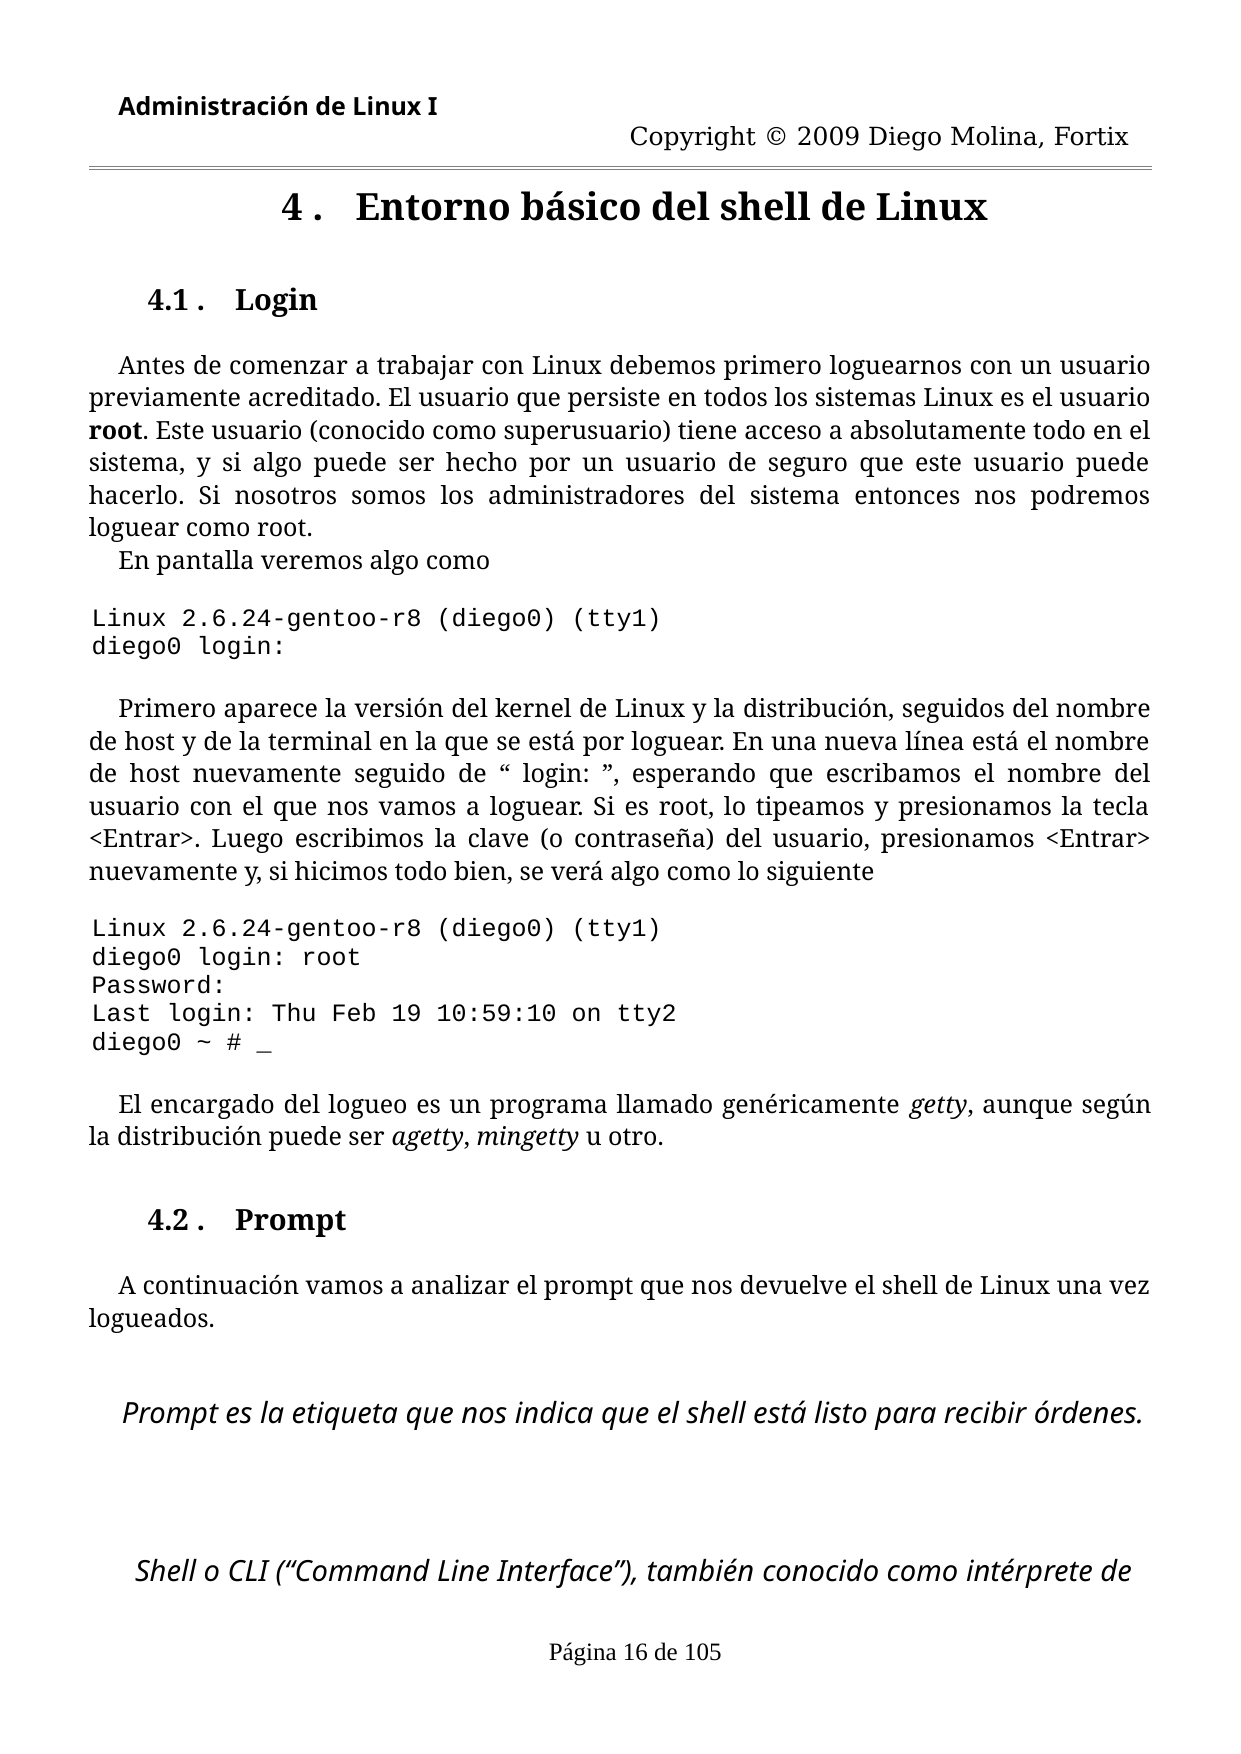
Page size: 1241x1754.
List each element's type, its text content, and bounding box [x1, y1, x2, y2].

text Antes de comenzar a trabajar con Linux debemos primero loguearnos con un usuario previamente acreditado. El usuario que persiste en todos los sistemas Linux es el usuario root. Este usuario (conocido como superusuario) tiene acceso a absolutamente todo en el sistema, y si algo puede ser hecho por un usuario de seguro que este usuario puede hacerlo. Si nosotros somos los administradores del sistema entonces nos podremos loguear como root. [88, 348, 1152, 543]
text diego0 login: [88, 604, 1152, 691]
text Shell o CLI (“Command Line Interface”), también conocido como intérprete de [88, 1551, 1152, 1590]
text Linux 2.6.24-gentoo-r8 (diego0) (tty1) [88, 887, 1152, 915]
text Primero aparece la versión del kernel de Linux y la distribución, seguidos del nombre de host y de la terminal en la que se está por loguear. En una nueva línea está el nombre de host nuevamente seguido de “ login: ”, esperando que escribamos el nombre del usuario con el que nos vamos a loguear. Si es root, lo tipeamos y presionamos la tecla <Entrar>. Luego escribimos la clave (o contraseña) del usuario, presionamos <Entrar> nuevamente y, si hicimos todo bien, se verá algo como lo siguiente [88, 691, 1152, 886]
text A continuación vamos a analizar el prompt que nos devuelve el shell de Linux una vez logueados. [88, 1269, 1152, 1334]
subtitle Entorno básico del shell de Linux [88, 181, 1152, 232]
text Password: [88, 943, 1152, 971]
text Prompt es la etiqueta que nos indica que el shell está listo para recibir órdenes. [88, 1393, 1152, 1432]
text diego0 login: root [88, 915, 1152, 943]
text Last login: Thu Feb 19 10:59:10 on tty2 [88, 971, 1152, 1000]
text diego0 ~ # _ [88, 1000, 1152, 1087]
text El encargado del logueo es un programa llamado genéricamente getty, aunque según la distribución puede ser agetty, mingetty u otro. [88, 1087, 1152, 1152]
text Linux 2.6.24-gentoo-r8 (diego0) (tty1) [88, 577, 1152, 604]
subtitle Login [88, 279, 1152, 319]
subtitle Prompt [88, 1199, 1152, 1239]
text En pantalla veremos algo como [88, 543, 1152, 576]
